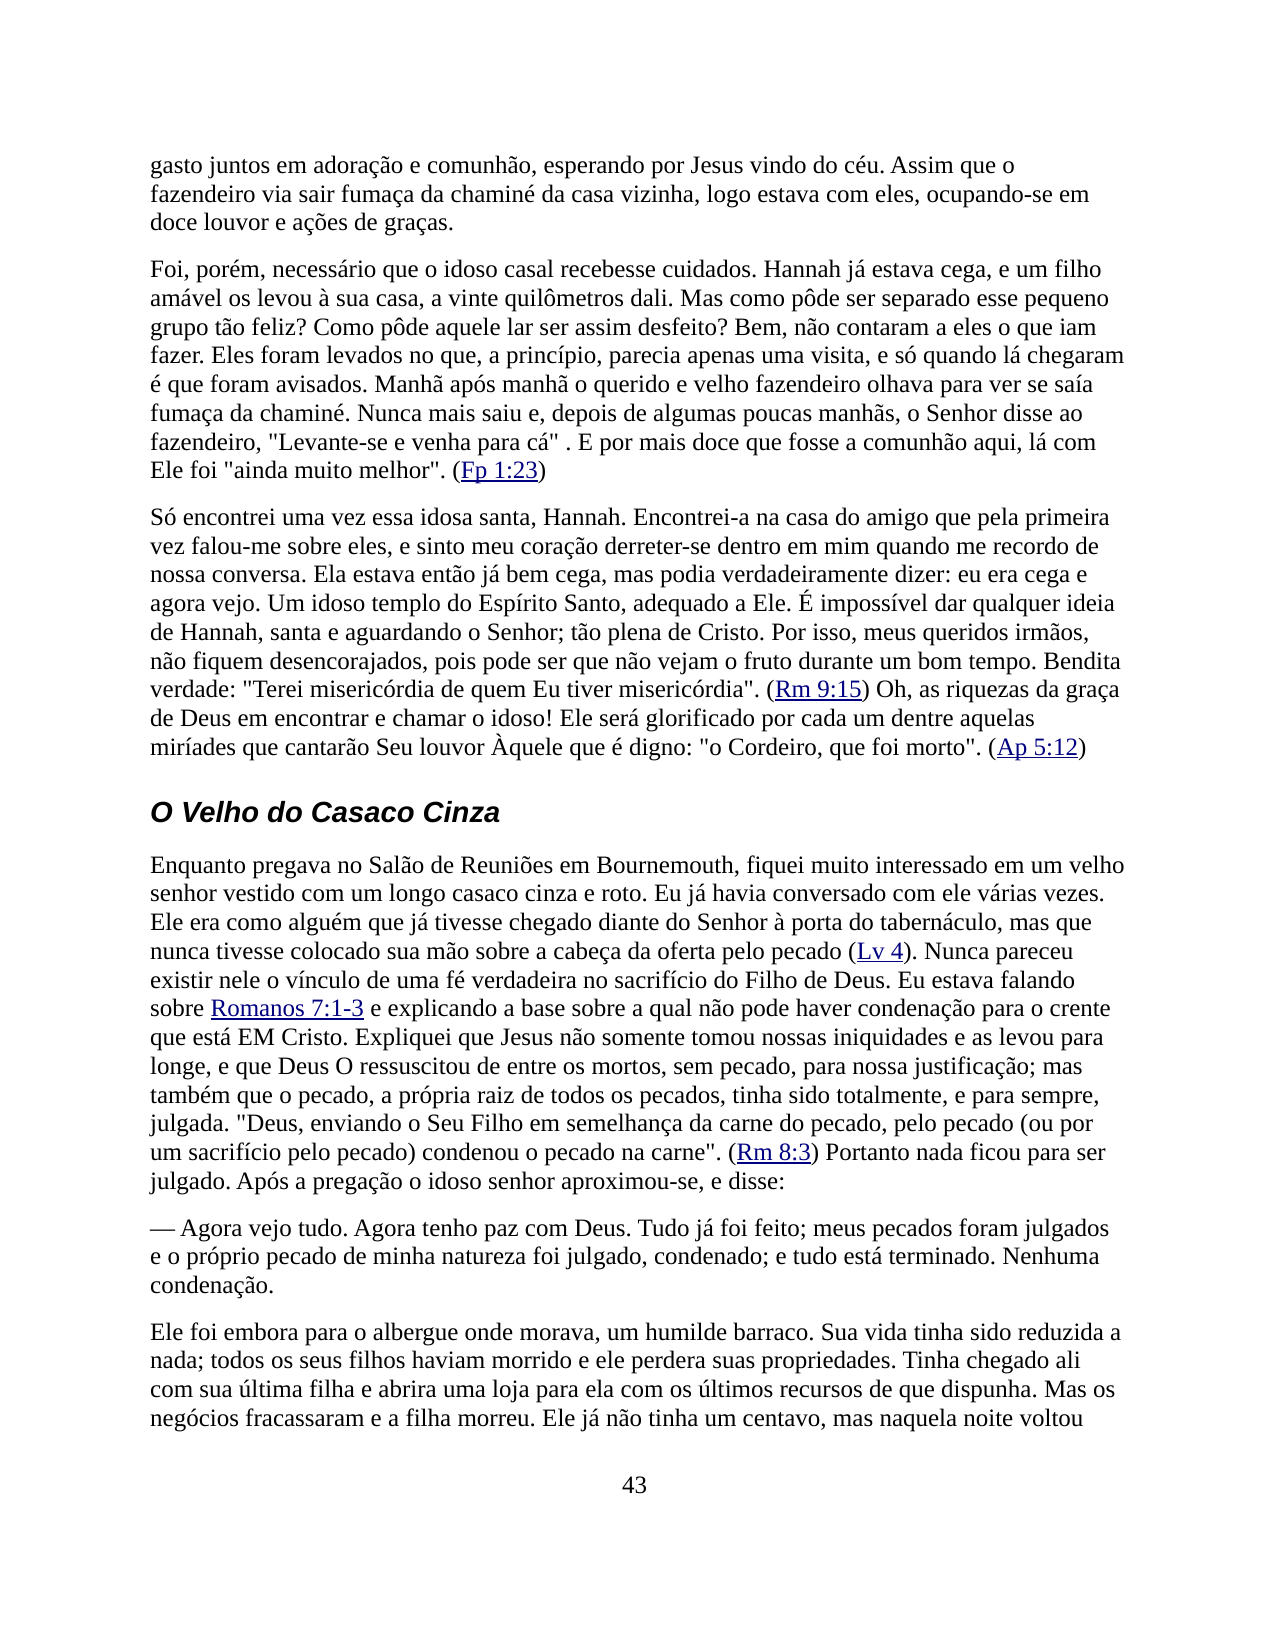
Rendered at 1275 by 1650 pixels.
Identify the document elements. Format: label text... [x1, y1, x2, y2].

text Ele foi embora para o albergue onde morava, um humilde barraco. Sua vida tinha sido reduzida a nada; todos os seus filhos haviam morrido e ele perdera suas propriedades. Tinha chegado ali com sua última filha e abrira uma loja para ela com os últimos recursos de que dispunha. Mas os negócios fracassaram e a filha morreu. Ele já não tinha um centavo, mas naquela noite voltou [150, 1317, 1125, 1432]
text — Agora vejo tudo. Agora tenho paz com Deus. Tudo já foi feito; meus pecados foram julgados e o próprio pecado de minha natureza foi julgado, condenado; e tudo está terminado. Nenhuma condenação. [150, 1213, 1125, 1299]
text Só encontrei uma vez essa idosa santa, Hannah. Encontrei-a na casa do amigo que pela primeira vez falou-me sobre eles, e sinto meu coração derreter-se dentro em mim quando me recordo de nossa conversa. Ela estava então já bem cega, mas podia verdadeiramente dizer: eu era cega e agora vejo. Um idoso templo do Espírito Santo, adequado a Ele. É impossível dar qualquer ideia de Hannah, santa e aguardando o Senhor; tão plena de Cristo. Por isso, meus queridos irmãos, não fiquem desencorajados, pois pode ser que não vejam o fruto durante um bom tempo. Bendita verdade: "Terei misericórdia de quem Eu tiver misericórdia". (Rm 9:15) Oh, as riquezas da graça de Deus em encontrar e chamar o idoso! Ele será glorificado por cada um dentre aquelas miríades que cantarão Seu louvor Àquele que é digno: "o Cordeiro, que foi morto". (Ap 5:12) [150, 502, 1125, 761]
text Foi, porém, necessário que o idoso casal recebesse cuidados. Hannah já estava cega, e um filho amável os levou à sua casa, a vinte quilômetros dali. Mas como pôde ser separado esse pequeno grupo tão feliz? Como pôde aquele lar ser assim desfeito? Bem, não contaram a eles o que iam fazer. Eles foram levados no que, a princípio, parecia apenas uma visita, e só quando lá chegaram é que foram avisados. Manhã após manhã o querido e velho fazendeiro olhava para ver se saía fumaça da chaminé. Nunca mais saiu e, depois de algumas poucas manhãs, o Senhor disse ao fazendeiro, "Levante-se e venha para cá" . E por mais doce que fosse a comunhão aqui, lá com Ele foi "ainda muito melhor". (Fp 1:23) [150, 254, 1125, 484]
text Enquanto pregava no Salão de Reuniões em Bournemouth, fiquei muito interessado em um velho senhor vestido com um longo casaco cinza e roto. Eu já havia conversado com ele várias vezes. Ele era como alguém que já tivesse chegado diante do Senhor à porta do tabernáculo, mas que nunca tivesse colocado sua mão sobre a cabeça da oferta pelo pecado (Lv 4). Nunca pareceu existir nele o vínculo de uma fé verdadeira no sacrifício do Filho de Deus. Eu estava falando sobre Romanos 7:1-3 e explicando a base sobre a qual não pode haver condenação para o crente que está EM Cristo. Expliquei que Jesus não somente tomou nossas iniquidades e as levou para longe, e que Deus O ressuscitou de entre os mortos, sem pecado, para nossa justificação; mas também que o pecado, a própria raiz de todos os pecados, tinha sido totalmente, e para sempre, julgada. "Deus, enviando o Seu Filho em semelhança da carne do pecado, pelo pecado (ou por um sacrifício pelo pecado) condenou o pecado na carne". (Rm 8:3) Portanto nada ficou para ser julgado. Após a pregação o idoso senhor aproximou-se, e disse: [150, 850, 1125, 1195]
subtitle O Velho do Casaco Cinza [150, 795, 1125, 828]
text gasto juntos em adoração e comunhão, esperando por Jesus vindo do céu. Assim que o fazendeiro via sair fumaça da chaminé da casa vizinha, logo estava com eles, ocupando-se em doce louvor e ações de graças. [150, 150, 1125, 236]
